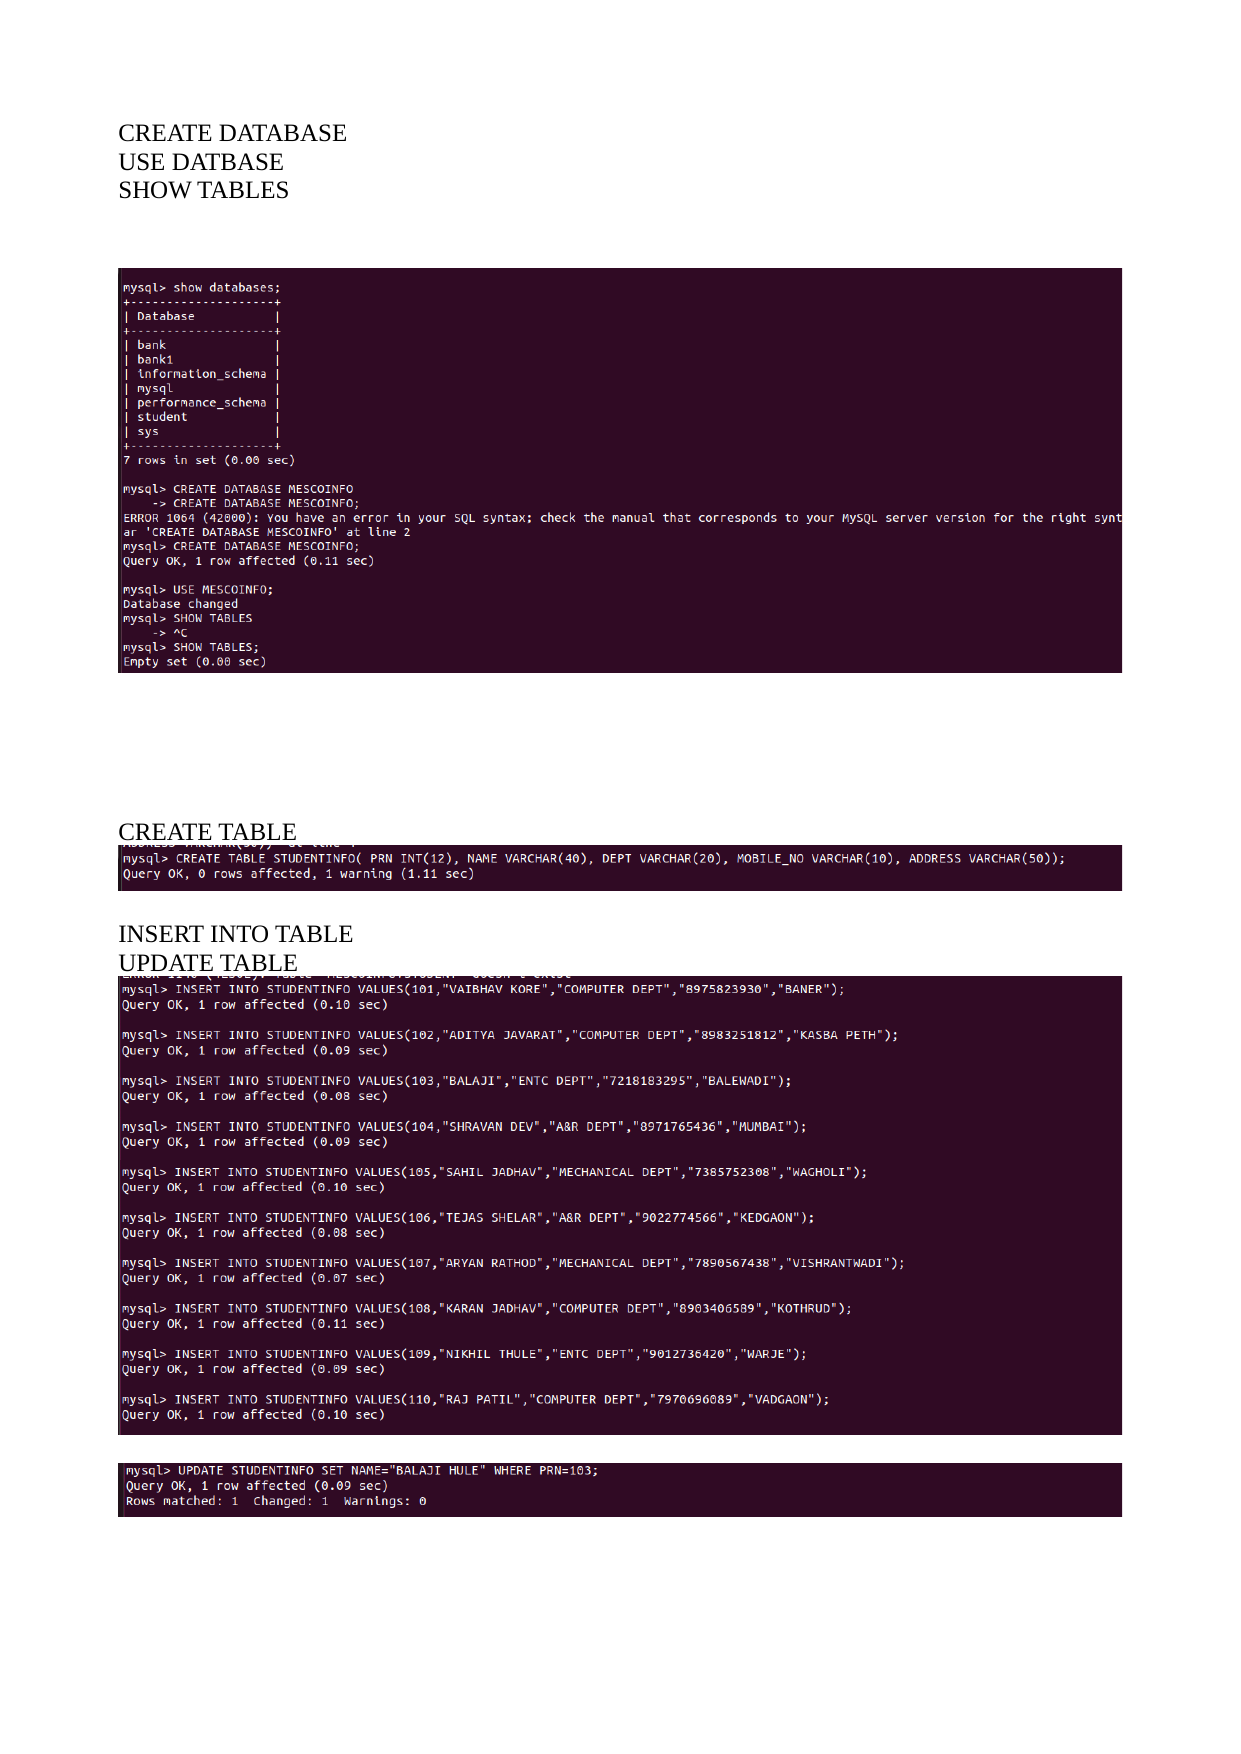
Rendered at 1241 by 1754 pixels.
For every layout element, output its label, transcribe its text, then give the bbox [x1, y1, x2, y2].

text UPDATE TABLE [118, 948, 1122, 976]
text INSERT INTO TABLE [118, 919, 1122, 948]
text CREATE TABLE [118, 817, 1122, 845]
text CREATE DATABASE [118, 118, 1122, 147]
picture [118, 976, 1123, 1435]
picture [118, 268, 1123, 673]
picture [118, 1463, 1123, 1517]
text USE DATBASE [118, 147, 1122, 176]
picture [118, 845, 1123, 891]
text SHOW TABLES [118, 176, 1122, 204]
